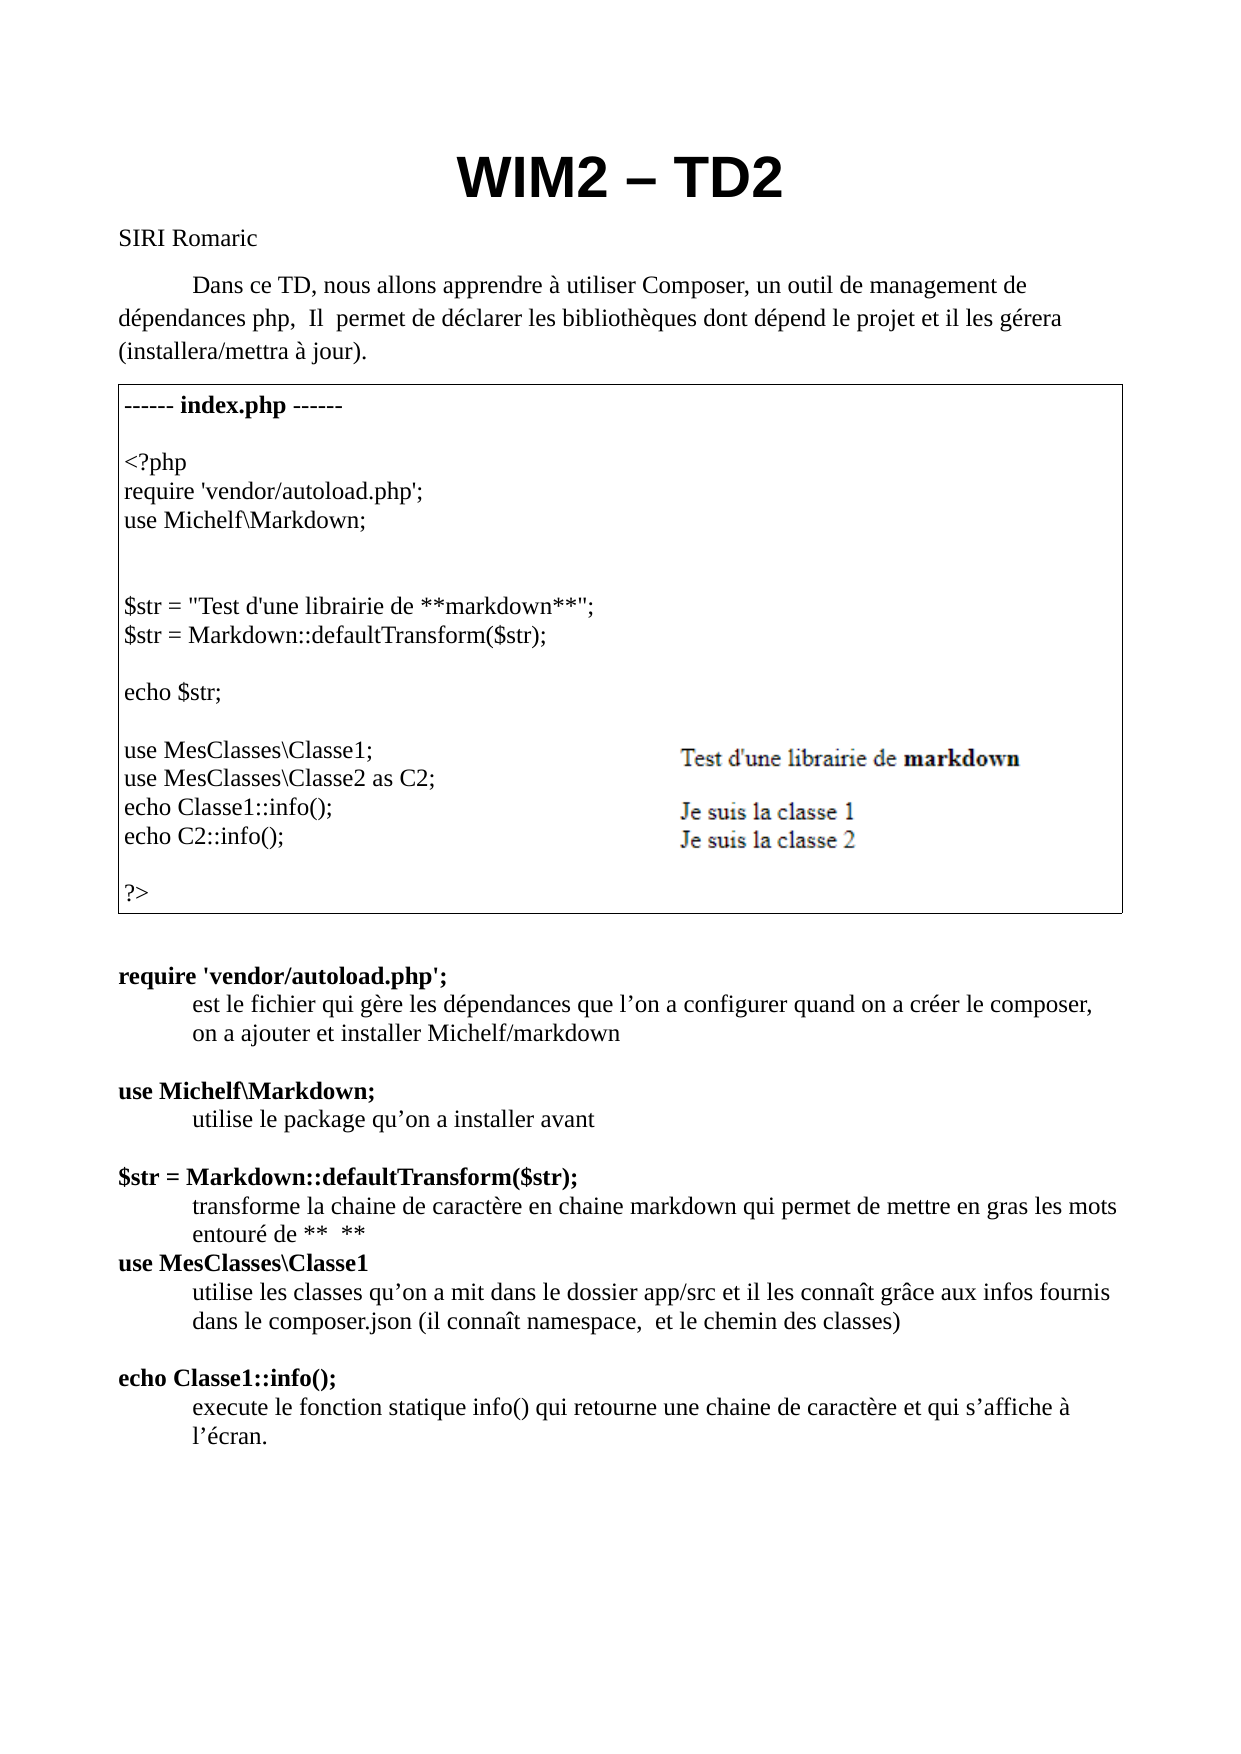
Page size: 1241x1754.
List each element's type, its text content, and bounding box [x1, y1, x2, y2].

text require 'vendor/autoload.php'; [118, 961, 1122, 989]
text transforme la chaine de caractère en chaine markdown qui permet de mettre en gras les mots entouré de ** ** [118, 1191, 1122, 1248]
text use Michelf\Markdown; [118, 1076, 1122, 1104]
text execute le fonction statique info() qui retourne une chaine de caractère et qui s’affiche à l’écran. [118, 1392, 1122, 1449]
text use MesClasses\Classe1 [118, 1248, 1122, 1277]
text utilise le package qu’on a installer avant [118, 1104, 1122, 1133]
table_header ------ index.php ------ <?php require 'vendor/autoload.php'; use Michelf\Markdown; $str = "Test d'une librairie de **markdown**"; $str = Markdown::defaultTransform($str); echo $str; use MesClasses\Classe1; use MesClasses\Classe2 as C2; echo Classe1::info(); echo C2::info(); ?> [119, 385, 1122, 913]
text est le fichier qui gère les dépendances que l’on a configurer quand on a créer le composer, on a ajouter et installer Michelf/markdown [118, 989, 1122, 1047]
text Dans ce TD, nous allons apprendre à utiliser Composer, un outil de management de dépendances php, Il permet de déclarer les bibliothèques dont dépend le projet et il les gérera (installera/mettra à jour). [118, 270, 1122, 365]
picture [668, 739, 1099, 889]
text utilise les classes qu’on a mit dans le dossier app/src et il les connaît grâce aux infos fournis dans le composer.json (il connaît namespace, et le chemin des classes) [118, 1277, 1122, 1334]
text echo Classe1::info(); [118, 1363, 1122, 1392]
text SIRI Romaric [118, 223, 1122, 251]
text $str = Markdown::defaultTransform($str); [118, 1162, 1122, 1191]
title WIM2 – TD2 [118, 143, 1122, 210]
